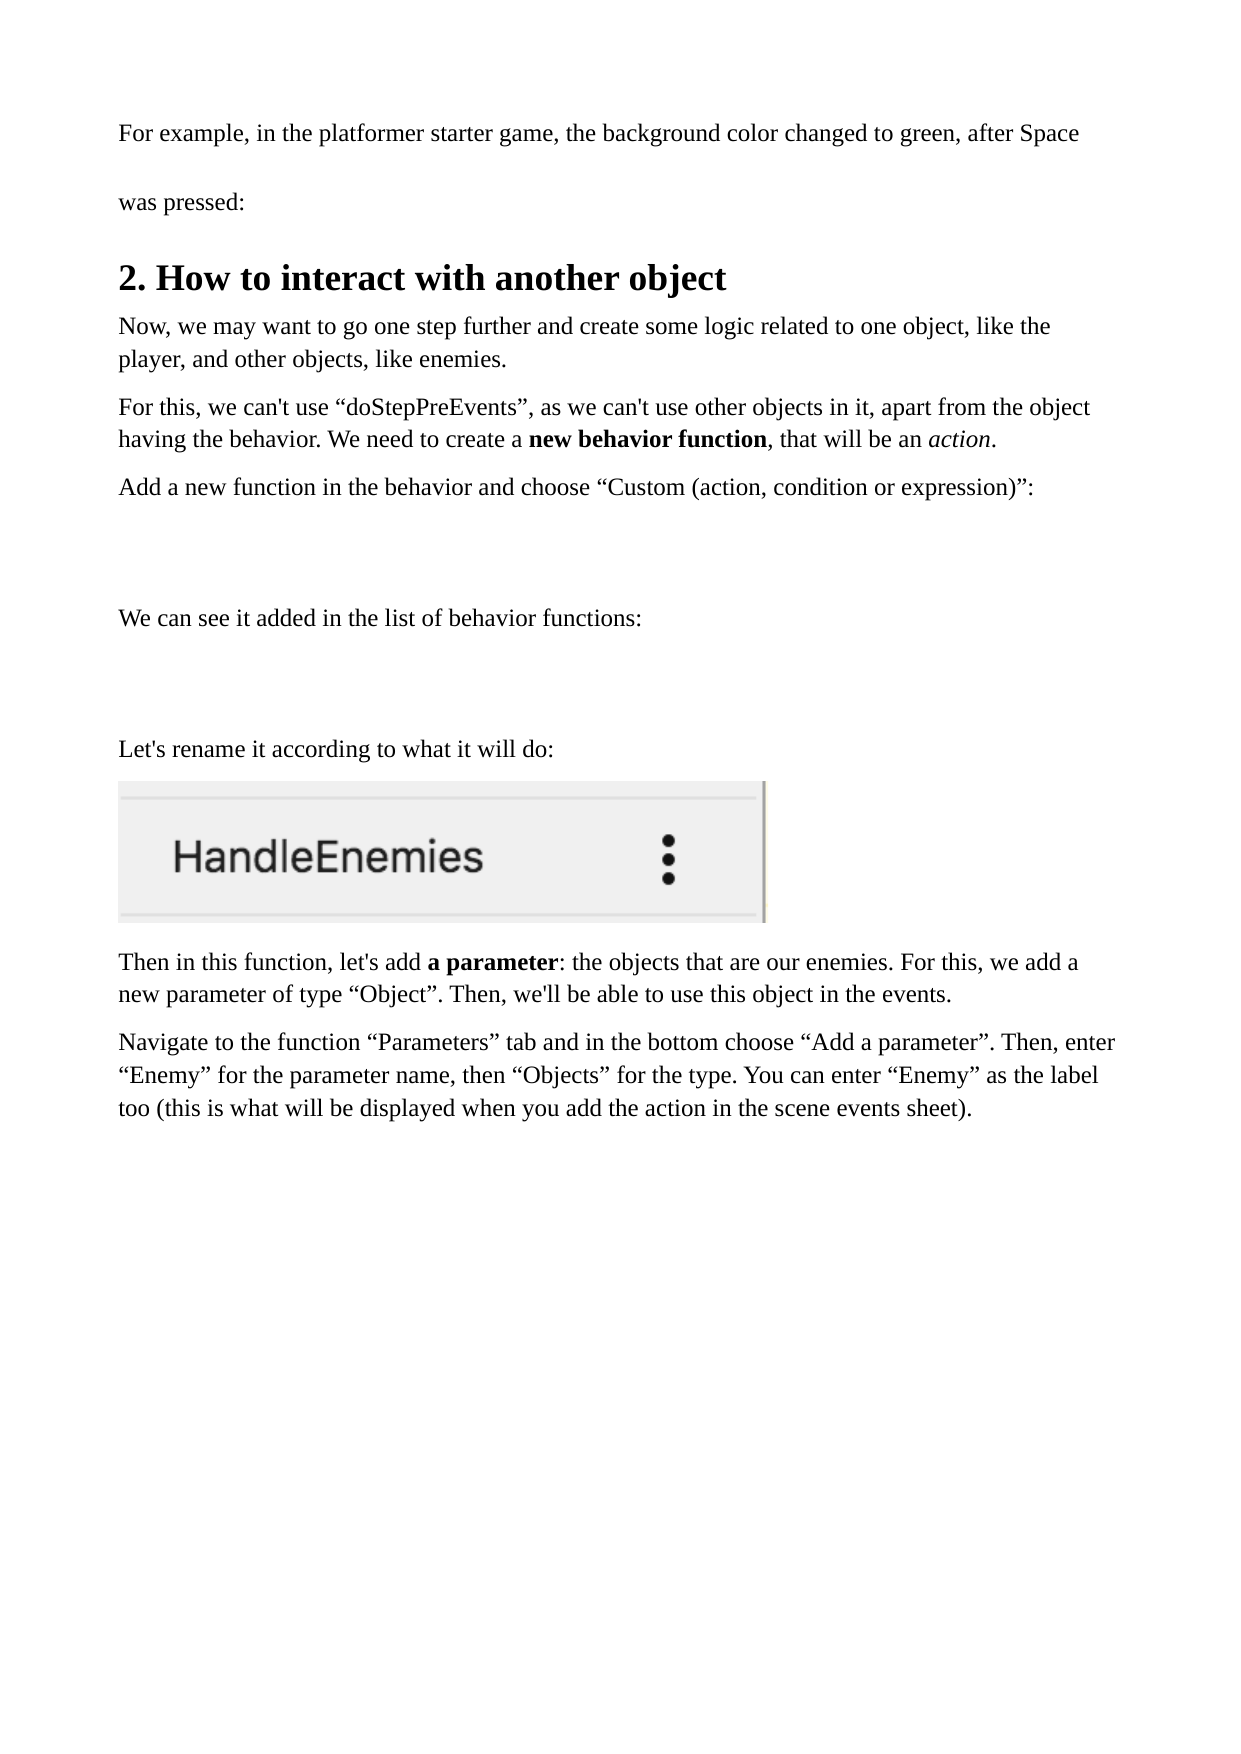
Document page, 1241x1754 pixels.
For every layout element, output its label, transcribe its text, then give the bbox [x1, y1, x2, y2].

text Navigate to the function “Parameters” tab and in the bottom choose “Add a parameter”. Then, enter “Enemy” for the parameter name, then “Objects” for the type. You can enter “Enemy” as the label too (this is what will be displayed when you add the action in the scene events sheet). [118, 1027, 1122, 1122]
text Let's rename it according to what it will do: [118, 734, 1122, 763]
text We can see it added in the list of behavior functions: [118, 603, 1122, 632]
text For this, we can't use “doStepPreEvents”, as we can't use other objects in it, apart from the object having the behavior. We need to create a new behavior function, that will be an action. [118, 392, 1122, 453]
picture [118, 781, 769, 923]
subtitle 2. How to interact with another object [118, 255, 1122, 298]
text Now, we may want to go one step further and create some logic related to one object, like the player, and other objects, like enemies. [118, 311, 1122, 373]
text Then in this function, let's add a parameter: the objects that are our enemies. For this, we add a new parameter of type “Object”. Then, we'll be able to use this object in the events. [118, 947, 1122, 1008]
text Add a new function in the behavior and choose “Custom (action, condition or expression)”: [118, 472, 1122, 501]
text For example, in the platformer starter game, the background color changed to green, after Space was pressed: [118, 118, 1122, 216]
